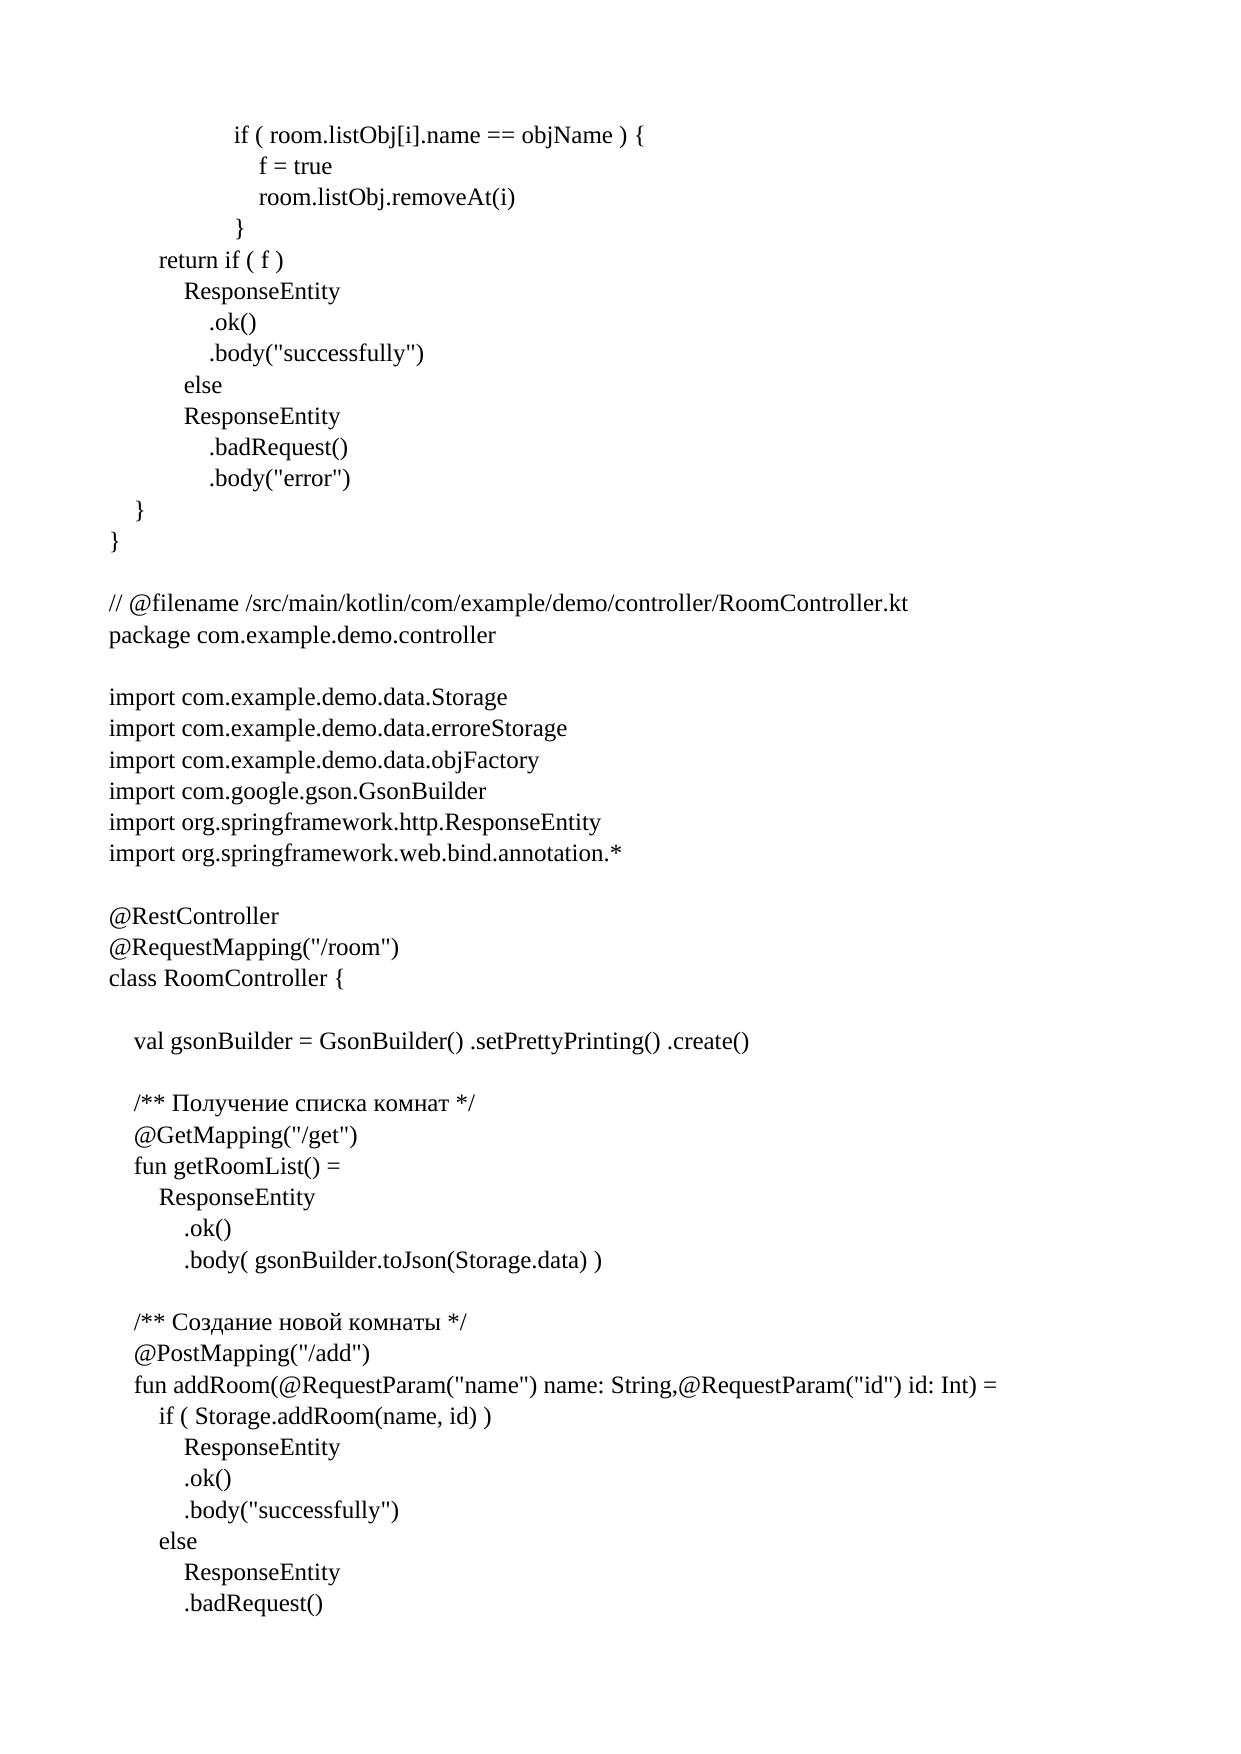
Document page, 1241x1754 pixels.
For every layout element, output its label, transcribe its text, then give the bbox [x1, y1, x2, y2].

text .ok() [108, 1462, 1134, 1493]
text room.listObj.removeAt(i) [108, 181, 1134, 212]
text ResponseEntity [108, 274, 1134, 306]
text else [108, 368, 1134, 399]
text ResponseEntity [108, 1181, 1134, 1212]
text .body("successfully") [108, 337, 1134, 368]
text import com.example.demo.data.objFactory [108, 743, 1134, 774]
text ResponseEntity [108, 399, 1134, 431]
text import com.google.gson.GsonBuilder [108, 774, 1134, 806]
text import com.example.demo.data.erroreStorage [108, 712, 1134, 743]
text .body( gsonBuilder.toJson(Storage.data) ) [108, 1243, 1134, 1274]
text fun addRoom(@RequestParam("name") name: String,@RequestParam("id") id: Int) = [108, 1368, 1134, 1399]
text .badRequest() [108, 431, 1134, 462]
text class RoomController { [108, 962, 1134, 993]
text return if ( f ) [108, 243, 1134, 274]
text ResponseEntity [108, 1556, 1134, 1587]
text import org.springframework.http.ResponseEntity [108, 806, 1134, 837]
text if ( room.listObj[i].name == objName ) { [108, 118, 1134, 149]
text } [108, 493, 1134, 524]
text f = true [108, 149, 1134, 181]
text else [108, 1524, 1134, 1556]
text @PostMapping("/add") [108, 1337, 1134, 1368]
text .body("error") [108, 462, 1134, 493]
text val gsonBuilder = GsonBuilder() .setPrettyPrinting() .create() [108, 1024, 1134, 1056]
text .badRequest() [108, 1587, 1134, 1618]
text /** Создание новой комнаты */ [108, 1306, 1134, 1337]
text import com.example.demo.data.Storage [108, 681, 1134, 712]
text } [108, 524, 1134, 556]
text fun getRoomList() = [108, 1149, 1134, 1181]
text .body("successfully") [108, 1493, 1134, 1524]
text .ok() [108, 1212, 1134, 1243]
text package com.example.demo.controller [108, 618, 1134, 649]
text @GetMapping("/get") [108, 1118, 1134, 1149]
text .ok() [108, 306, 1134, 337]
text } [108, 212, 1134, 243]
text ResponseEntity [108, 1431, 1134, 1462]
text @RestController [108, 899, 1134, 931]
text import org.springframework.web.bind.annotation.* [108, 837, 1134, 868]
text if ( Storage.addRoom(name, id) ) [108, 1399, 1134, 1431]
text @RequestMapping("/room") [108, 931, 1134, 962]
text // @filename /src/main/kotlin/com/example/demo/controller/RoomController.kt [108, 587, 1134, 618]
text /** Получение списка комнат */ [108, 1087, 1134, 1118]
